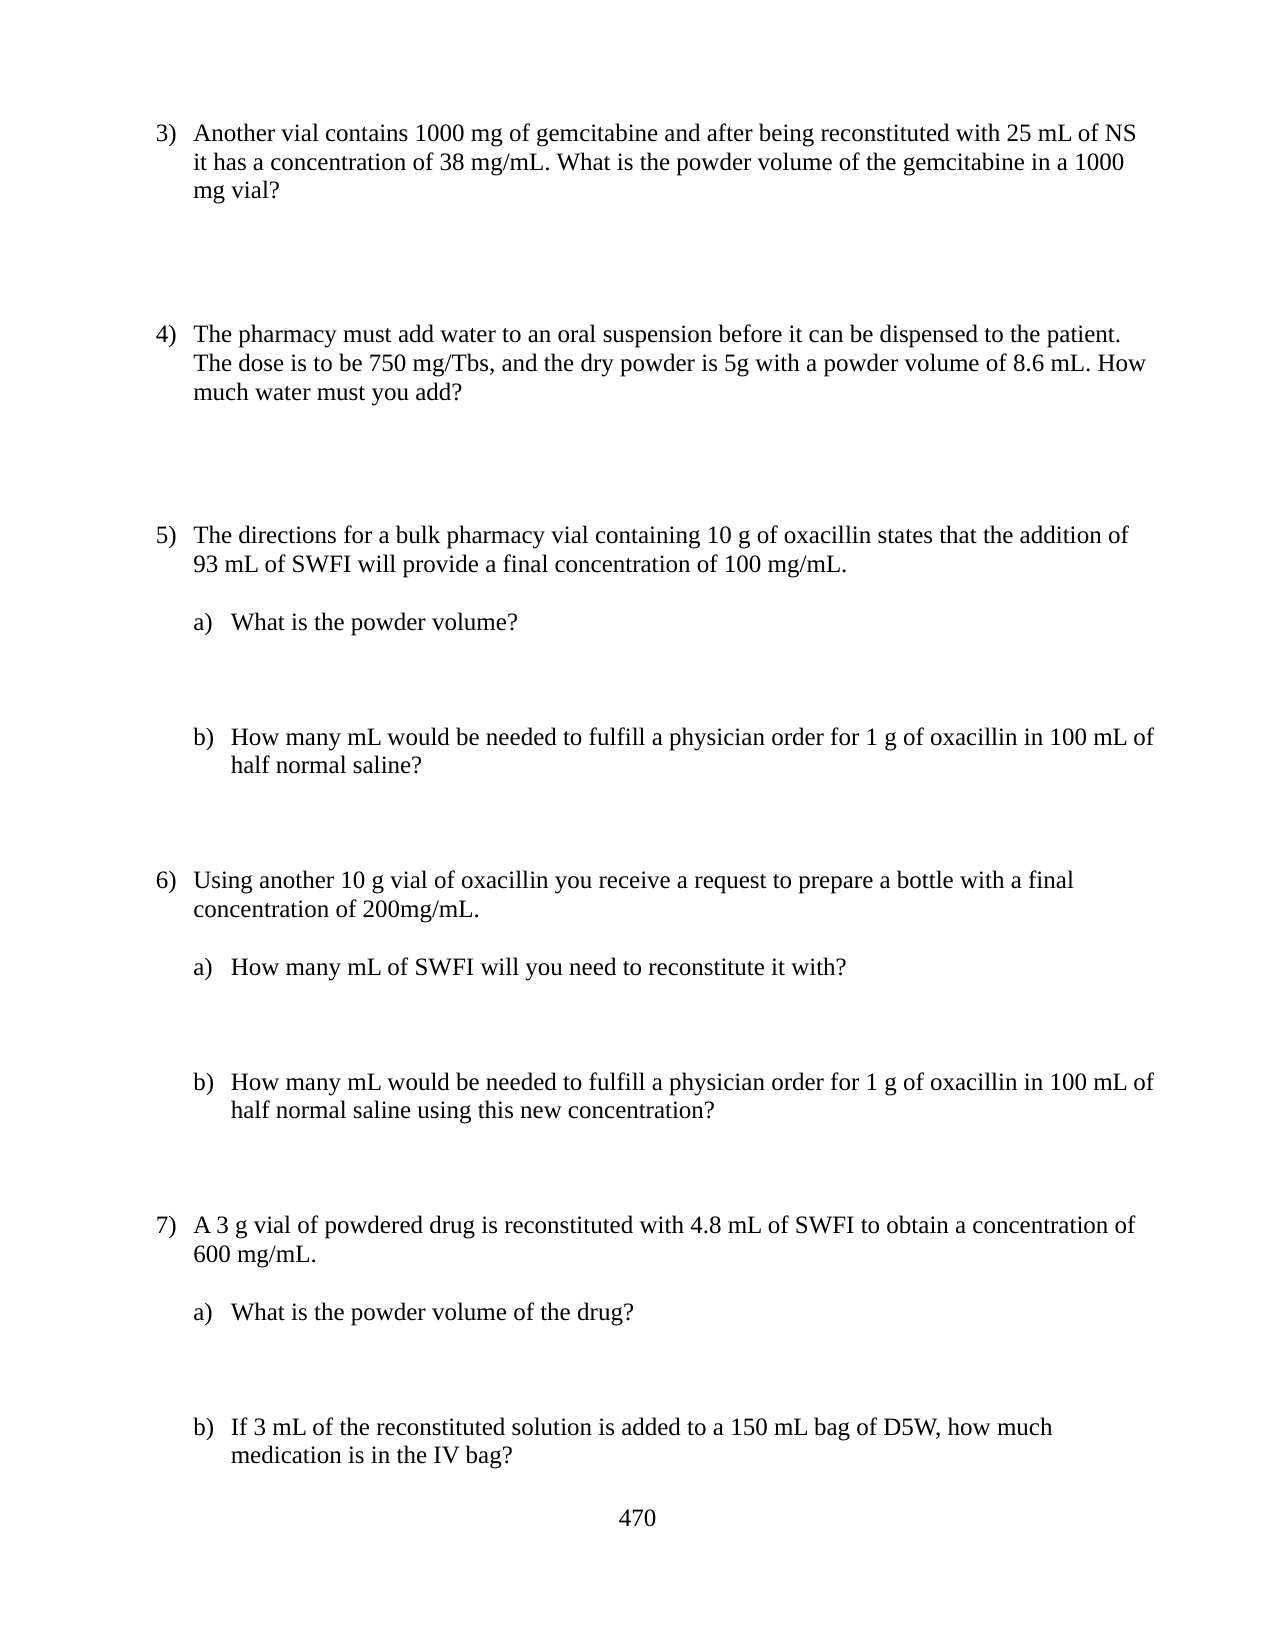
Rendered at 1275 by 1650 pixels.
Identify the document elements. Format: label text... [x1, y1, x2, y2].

list The pharmacy must add water to an oral suspension before it can be dispensed to the patient. The dose is to be 750 mg/Tbs, and the dry powder is 5g with a powder volume of 8.6 mL. How much water must you add? [156, 319, 1157, 406]
list What is the powder volume of the drug? [193, 1297, 1157, 1326]
list What is the powder volume? [193, 607, 1157, 636]
list How many mL of SWFI will you need to reconstitute it with? [193, 952, 1157, 981]
list How many mL would be needed to fulfill a physician order for 1 g of oxacillin in 100 mL of half normal saline using this new concentration? [193, 1067, 1157, 1124]
list Another vial contains 1000 mg of gemcitabine and after being reconstituted with 25 mL of NS it has a concentration of 38 mg/mL. What is the powder volume of the gemcitabine in a 1000 mg vial? [156, 118, 1157, 204]
list How many mL would be needed to fulfill a physician order for 1 g of oxacillin in 100 mL of half normal saline? [193, 722, 1157, 779]
list The directions for a bulk pharmacy vial containing 10 g of oxacillin states that the addition of 93 mL of SWFI will provide a final concentration of 100 mg/mL. [156, 521, 1157, 578]
list A 3 g vial of powdered drug is reconstituted with 4.8 mL of SWFI to obtain a concentration of 600 mg/mL. [156, 1211, 1157, 1268]
list Using another 10 g vial of oxacillin you receive a request to prepare a bottle with a final concentration of 200mg/mL. [156, 866, 1157, 923]
list If 3 mL of the reconstituted solution is added to a 150 mL bag of D5W, how much medication is in the IV bag? [193, 1412, 1157, 1469]
